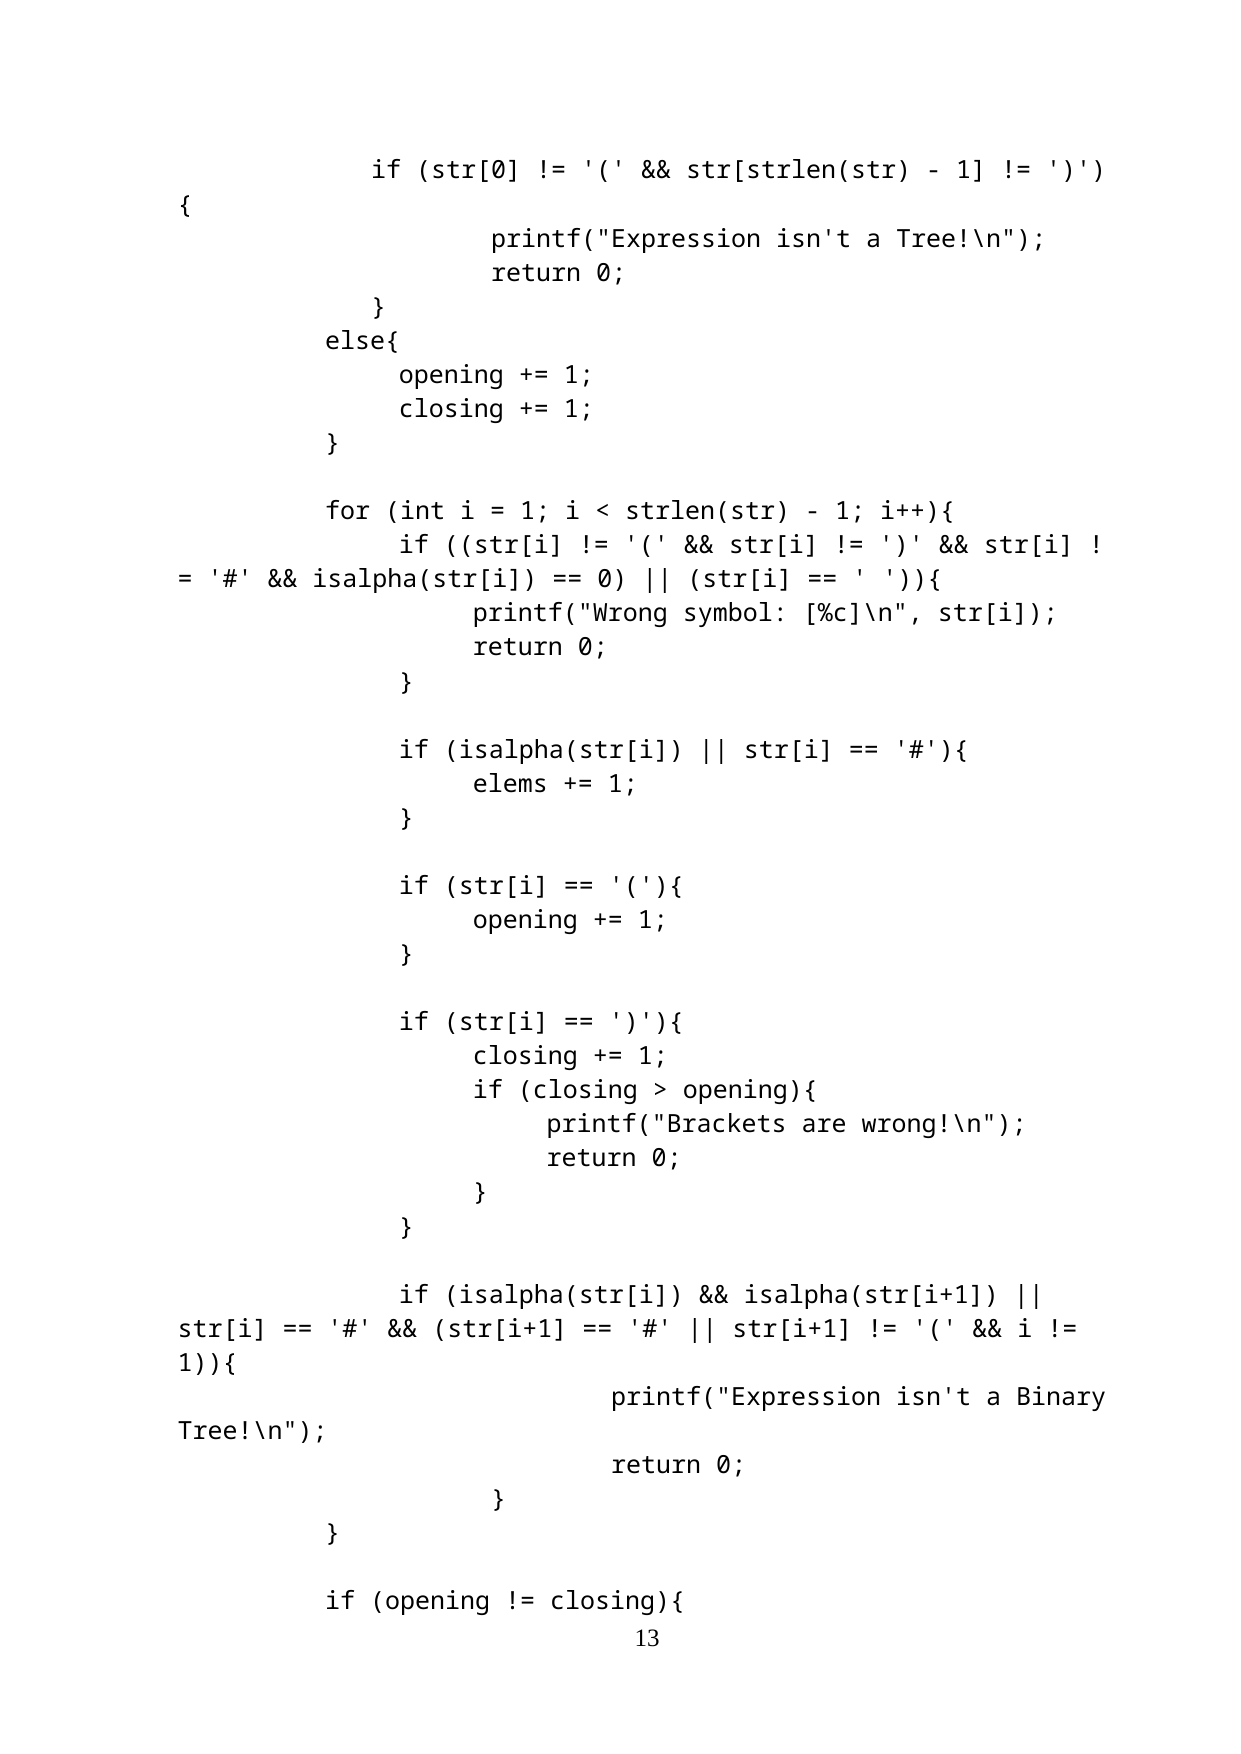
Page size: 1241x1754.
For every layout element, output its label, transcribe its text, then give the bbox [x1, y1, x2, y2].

text } [177, 1481, 1116, 1515]
text closing += 1; [177, 391, 1116, 425]
text if (str[0] != '(' && str[strlen(str) - 1] != ')'){ [177, 152, 1116, 220]
text if (closing > opening){ [177, 1072, 1116, 1106]
text if (isalpha(str[i]) && isalpha(str[i+1]) || str[i] == '#' && (str[i+1] == '#' || str[i+1] != '(' && i != 1)){ [177, 1276, 1116, 1378]
text } [177, 1515, 1116, 1549]
text return 0; [177, 629, 1116, 663]
text } [177, 663, 1116, 697]
text } [177, 936, 1116, 970]
text if ((str[i] != '(' && str[i] != ')' && str[i] != '#' && isalpha(str[i]) == 0) || (str[i] == ' ')){ [177, 527, 1116, 595]
text } [177, 288, 1116, 322]
text elems += 1; [177, 765, 1116, 799]
text if (str[i] == ')'){ [177, 1004, 1116, 1038]
text for (int i = 1; i < strlen(str) - 1; i++){ [177, 493, 1116, 527]
text printf("Wrong symbol: [%c]\n", str[i]); [177, 595, 1116, 629]
text return 0; [177, 1140, 1116, 1174]
text closing += 1; [177, 1038, 1116, 1072]
text if (str[i] == '('){ [177, 867, 1116, 902]
text if (isalpha(str[i]) || str[i] == '#'){ [177, 731, 1116, 765]
text return 0; [177, 254, 1116, 288]
text opening += 1; [177, 902, 1116, 936]
text printf("Expression isn't a Tree!\n"); [177, 220, 1116, 254]
text } [177, 1174, 1116, 1208]
text if (opening != closing){ [177, 1583, 1116, 1617]
text opening += 1; [177, 357, 1116, 391]
text return 0; [177, 1447, 1116, 1481]
text else{ [177, 322, 1116, 357]
text printf("Brackets are wrong!\n"); [177, 1106, 1116, 1140]
text } [177, 425, 1116, 459]
text } [177, 799, 1116, 833]
text } [177, 1208, 1116, 1242]
text printf("Expression isn't a Binary Tree!\n"); [177, 1378, 1116, 1447]
